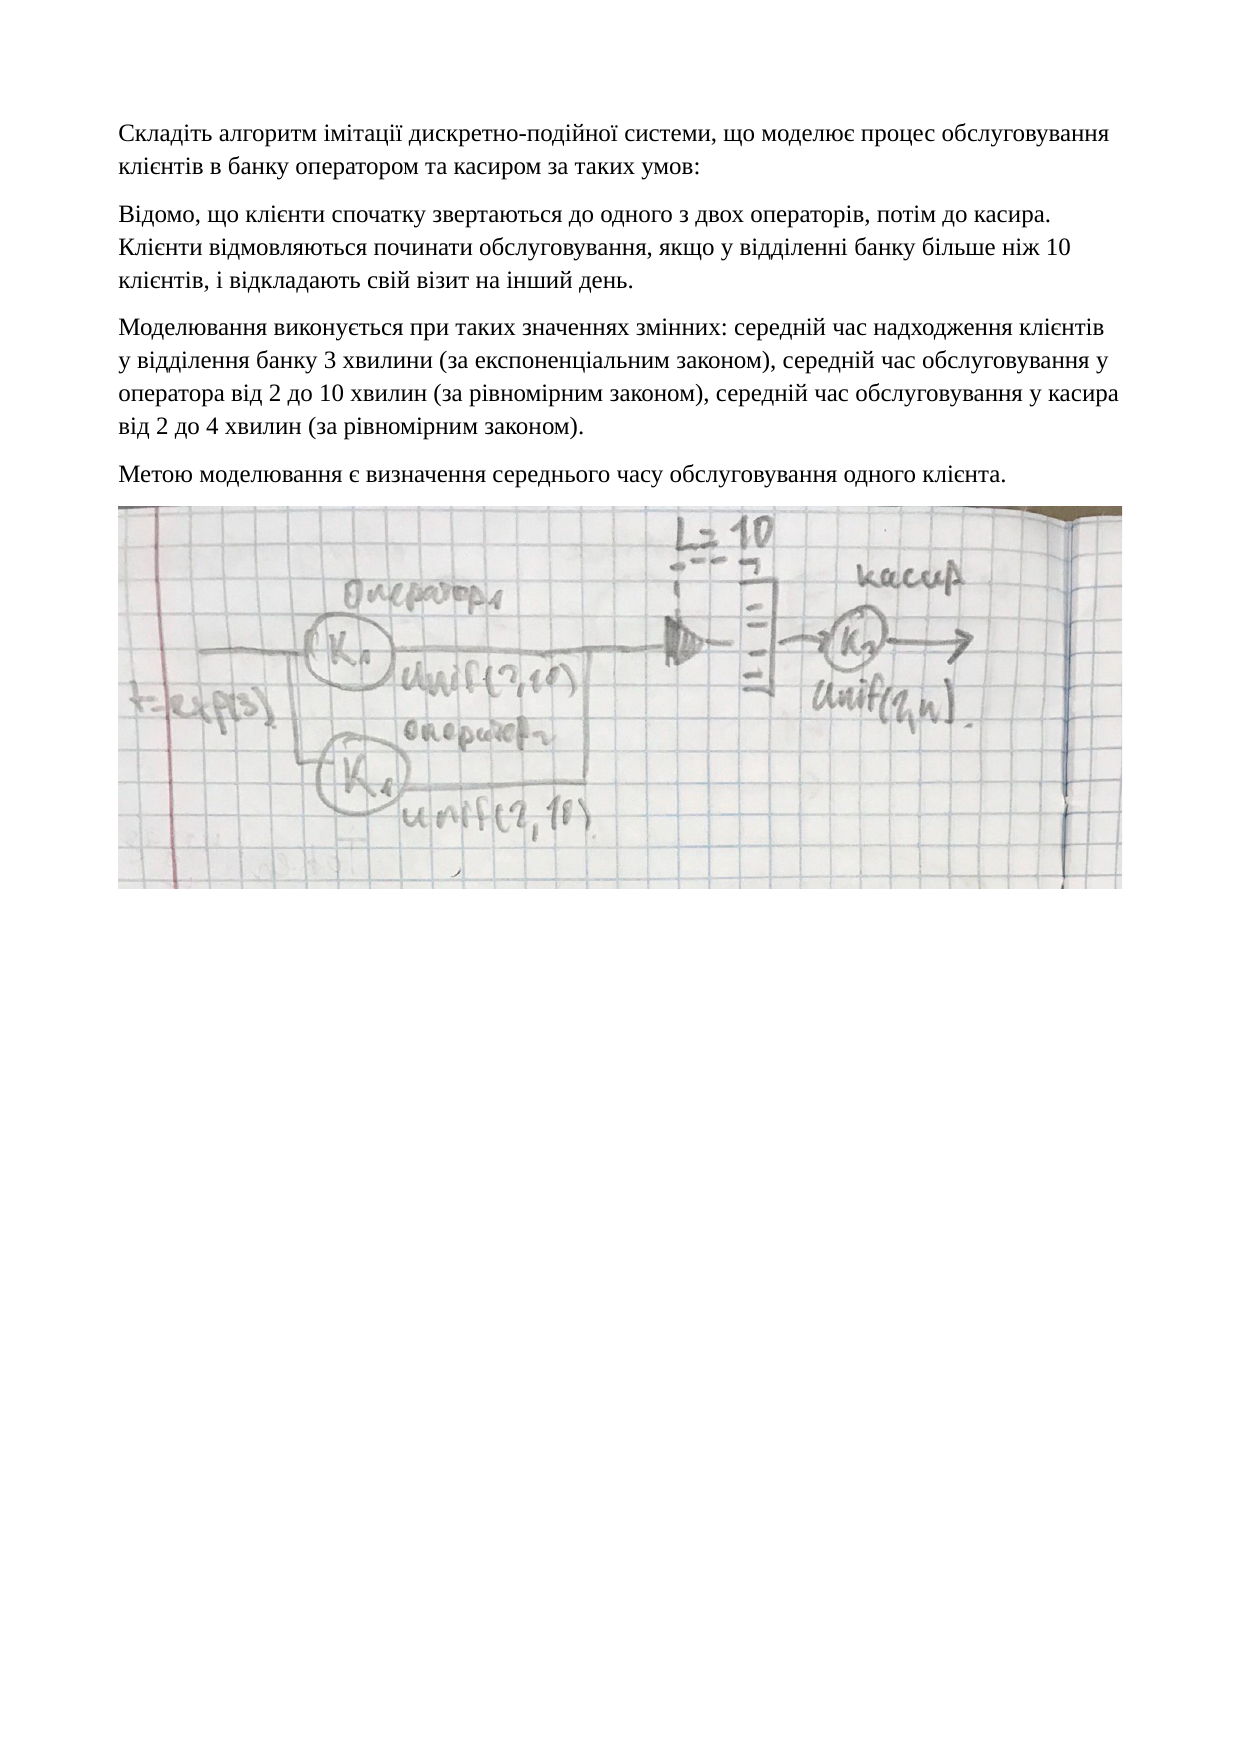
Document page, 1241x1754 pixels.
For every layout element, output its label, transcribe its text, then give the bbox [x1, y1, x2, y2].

text Метою моделювання є визначення середнього часу обслуговування одного клієнта. [118, 459, 1122, 488]
text Моделювання виконується при таких значеннях змінних: середній час надходження клієнтів у відділення банку 3 хвилини (за експоненціальним законом), середній час обслуговування у оператора від 2 до 10 хвилин (за рівномірним законом), середній час обслуговування у касира від 2 до 4 хвилин (за рівномірним законом). [118, 312, 1122, 440]
picture [118, 506, 1123, 889]
text Відомо, що клієнти спочатку звертаються до одного з двох операторів, потім до касира. Клієнти відмовляються починати обслуговування, якщо у відділенні банку більше ніж 10 клієнтів, і відкладають свій візит на інший день. [118, 199, 1122, 293]
text Складіть алгоритм імітації дискретно-подійної системи, що моделює процес обслуговування клієнтів в банку оператором та касиром за таких умов: [118, 118, 1122, 180]
